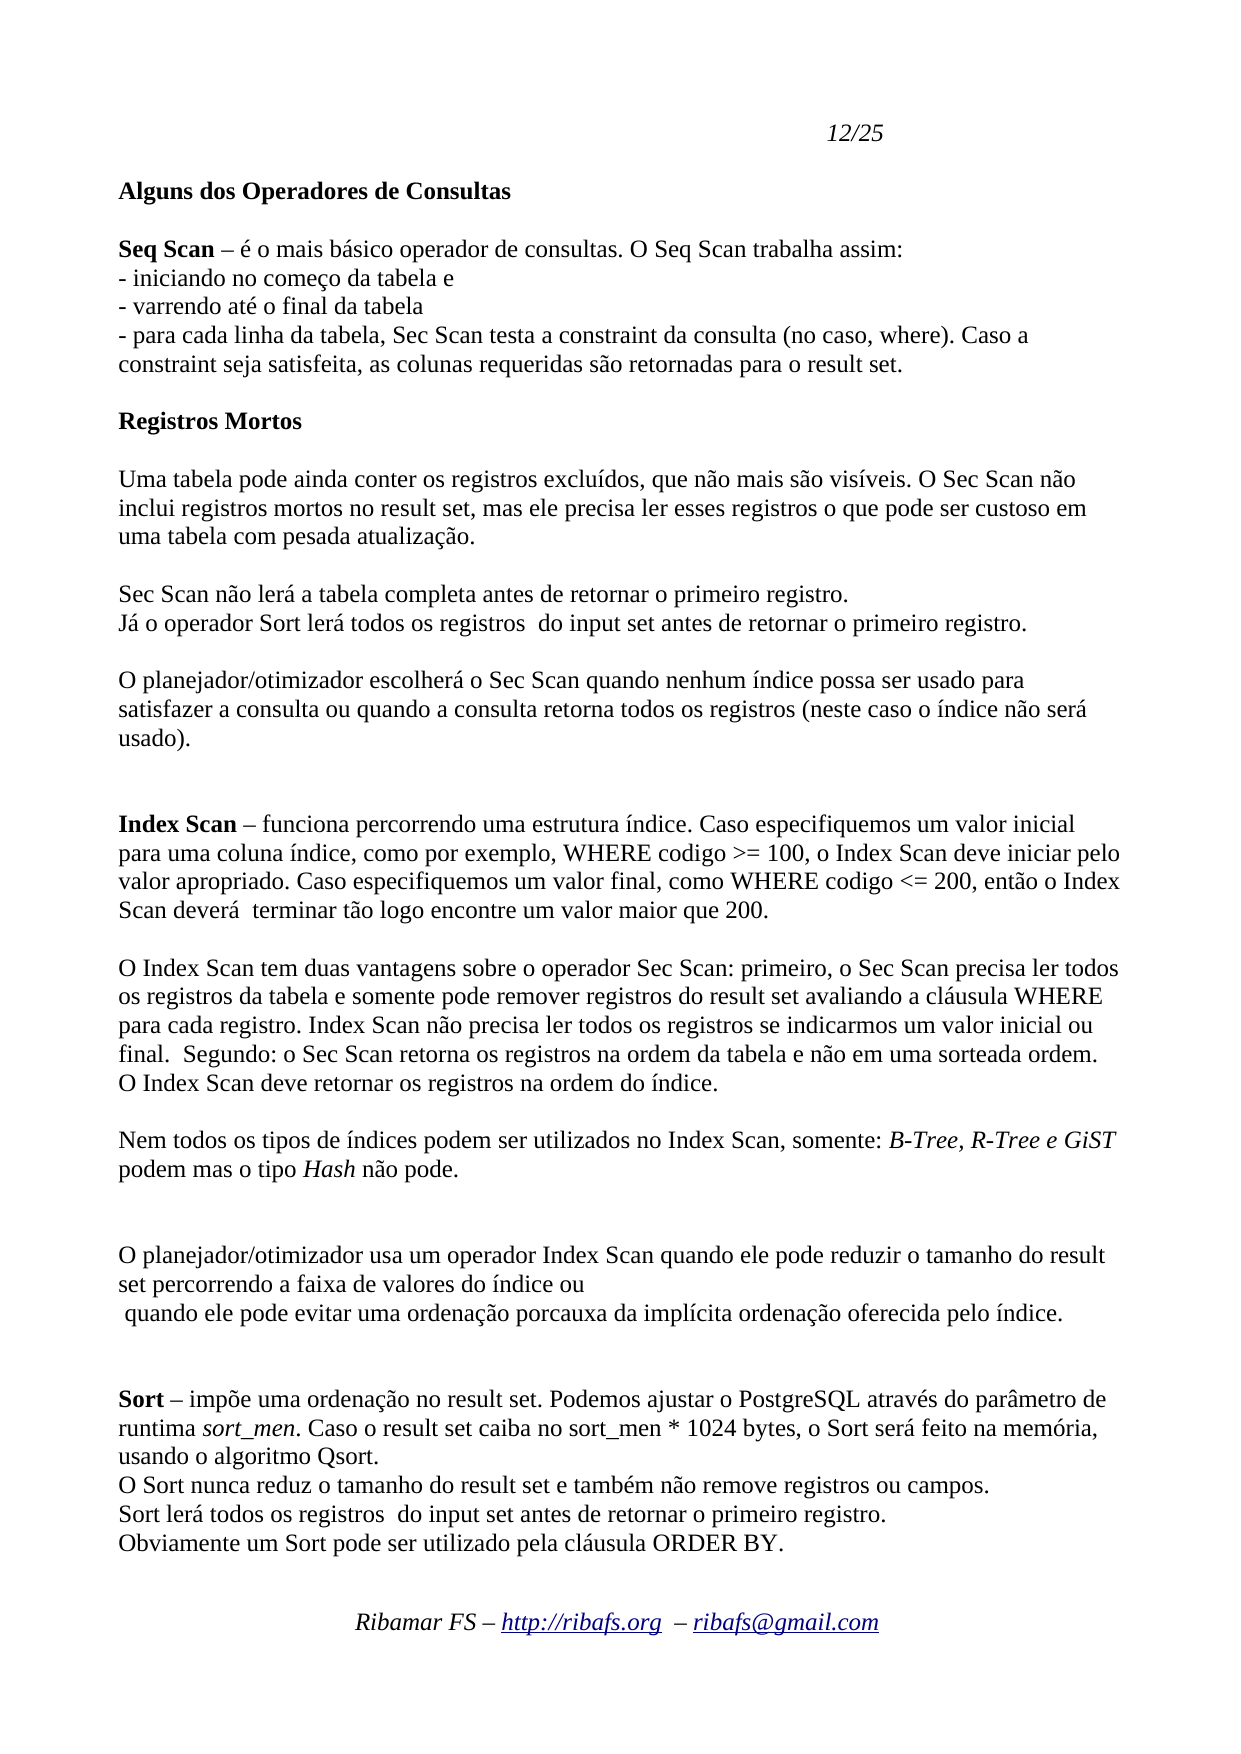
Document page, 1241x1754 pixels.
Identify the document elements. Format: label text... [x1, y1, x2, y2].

text Seq Scan – é o mais básico operador de consultas. O Seq Scan trabalha assim: [118, 234, 1122, 263]
text Registros Mortos [118, 406, 1122, 435]
text O Sort nunca reduz o tamanho do result set e também não remove registros ou campos. [118, 1470, 1122, 1499]
text - varrendo até o final da tabela [118, 291, 1122, 320]
text quando ele pode evitar uma ordenação porcauxa da implícita ordenação oferecida pelo índice. [118, 1298, 1122, 1326]
text Index Scan – funciona percorrendo uma estrutura índice. Caso especifiquemos um valor inicial para uma coluna índice, como por exemplo, WHERE codigo >= 100, o Index Scan deve iniciar pelo valor apropriado. Caso especifiquemos um valor final, como WHERE codigo <= 200, então o Index Scan deverá terminar tão logo encontre um valor maior que 200. [118, 809, 1122, 924]
text Sort – impõe uma ordenação no result set. Podemos ajustar o PostgreSQL através do parâmetro de runtima sort_men. Caso o result set caiba no sort_men * 1024 bytes, o Sort será feito na memória, usando o algoritmo Qsort. [118, 1384, 1122, 1470]
text - para cada linha da tabela, Sec Scan testa a constraint da consulta (no caso, where). Caso a constraint seja satisfeita, as colunas requeridas são retornadas para o result set. [118, 320, 1122, 378]
text O planejador/otimizador usa um operador Index Scan quando ele pode reduzir o tamanho do result set percorrendo a faixa de valores do índice ou [118, 1240, 1122, 1298]
text Sec Scan não lerá a tabela completa antes de retornar o primeiro registro. [118, 579, 1122, 608]
text O Index Scan tem duas vantagens sobre o operador Sec Scan: primeiro, o Sec Scan precisa ler todos os registros da tabela e somente pode remover registros do result set avaliando a cláusula WHERE para cada registro. Index Scan não precisa ler todos os registros se indicarmos um valor inicial ou final. Segundo: o Sec Scan retorna os registros na ordem da tabela e não em uma sorteada ordem. O Index Scan deve retornar os registros na ordem do índice. [118, 953, 1122, 1096]
text Obviamente um Sort pode ser utilizado pela cláusula ORDER BY. [118, 1528, 1122, 1556]
text Uma tabela pode ainda conter os registros excluídos, que não mais são visíveis. O Sec Scan não inclui registros mortos no result set, mas ele precisa ler esses registros o que pode ser custoso em uma tabela com pesada atualização. [118, 464, 1122, 550]
text Sort lerá todos os registros do input set antes de retornar o primeiro registro. [118, 1499, 1122, 1528]
text O planejador/otimizador escolherá o Sec Scan quando nenhum índice possa ser usado para satisfazer a consulta ou quando a consulta retorna todos os registros (neste caso o índice não será usado). [118, 665, 1122, 751]
text Nem todos os tipos de índices podem ser utilizados no Index Scan, somente: B-Tree, R-Tree e GiST podem mas o tipo Hash não pode. [118, 1125, 1122, 1183]
text - iniciando no começo da tabela e [118, 263, 1122, 291]
text Alguns dos Operadores de Consultas [118, 176, 1122, 205]
text Já o operador Sort lerá todos os registros do input set antes de retornar o primeiro registro. [118, 608, 1122, 636]
